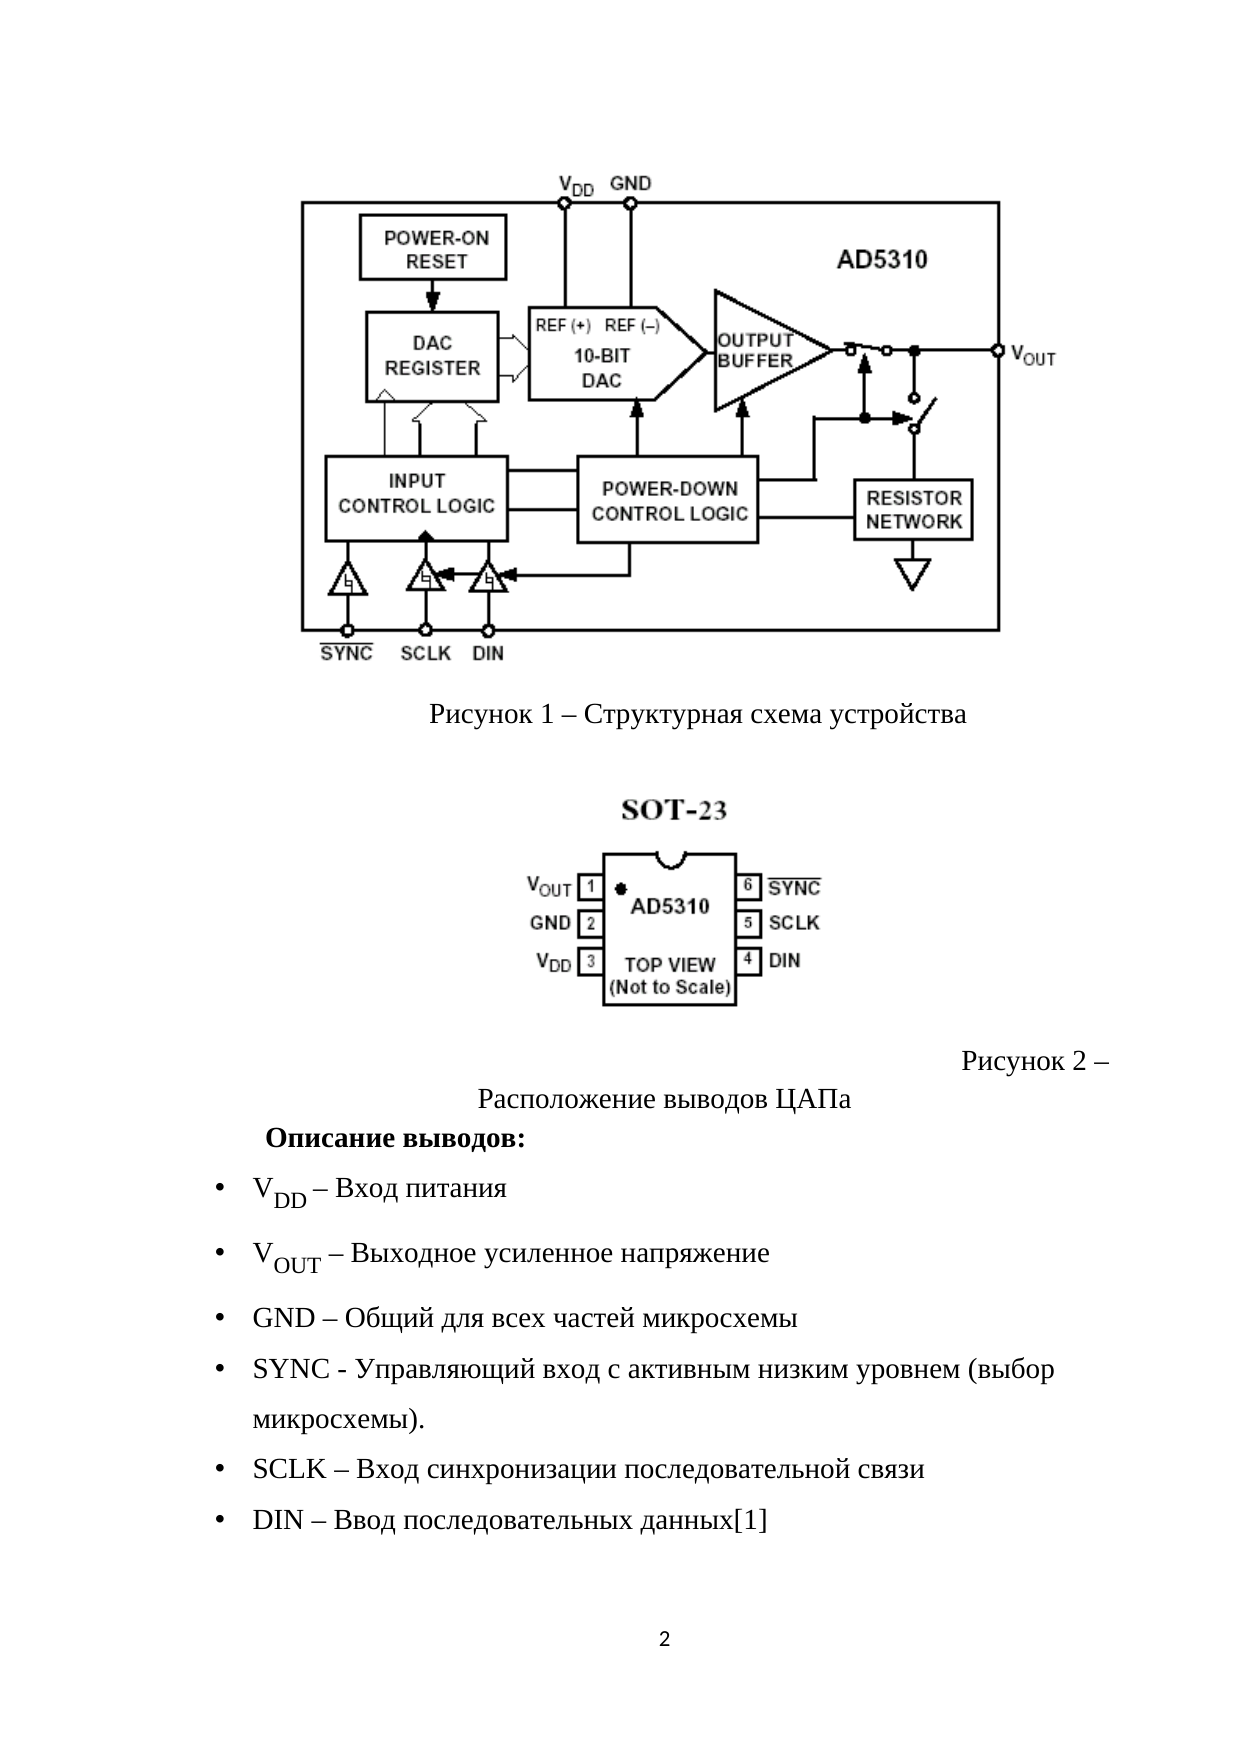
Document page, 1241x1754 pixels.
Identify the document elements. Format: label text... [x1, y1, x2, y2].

list SCLK – Вход синхронизации последовательной связи [215, 1452, 1152, 1485]
list VOUT – Выходное усиленное напряжение [215, 1236, 1152, 1279]
picture [209, 159, 1085, 687]
list GND – Общий для всех частей микросхемы [215, 1301, 1152, 1334]
picture [477, 773, 852, 1049]
list SYNC - Управляющий вход с активным низким уровнем (выбор микросхемы). [215, 1351, 1152, 1435]
text Рисунок 1 – Структурная схема устройства [177, 696, 1152, 730]
text Описание выводов: [177, 1120, 1152, 1154]
list DIN – Ввод последовательных данных[1] [215, 1502, 1152, 1536]
text Рисунок 2 – Расположение выводов ЦАПа [177, 1043, 1152, 1115]
list VDD – Вход питания [215, 1171, 1152, 1214]
